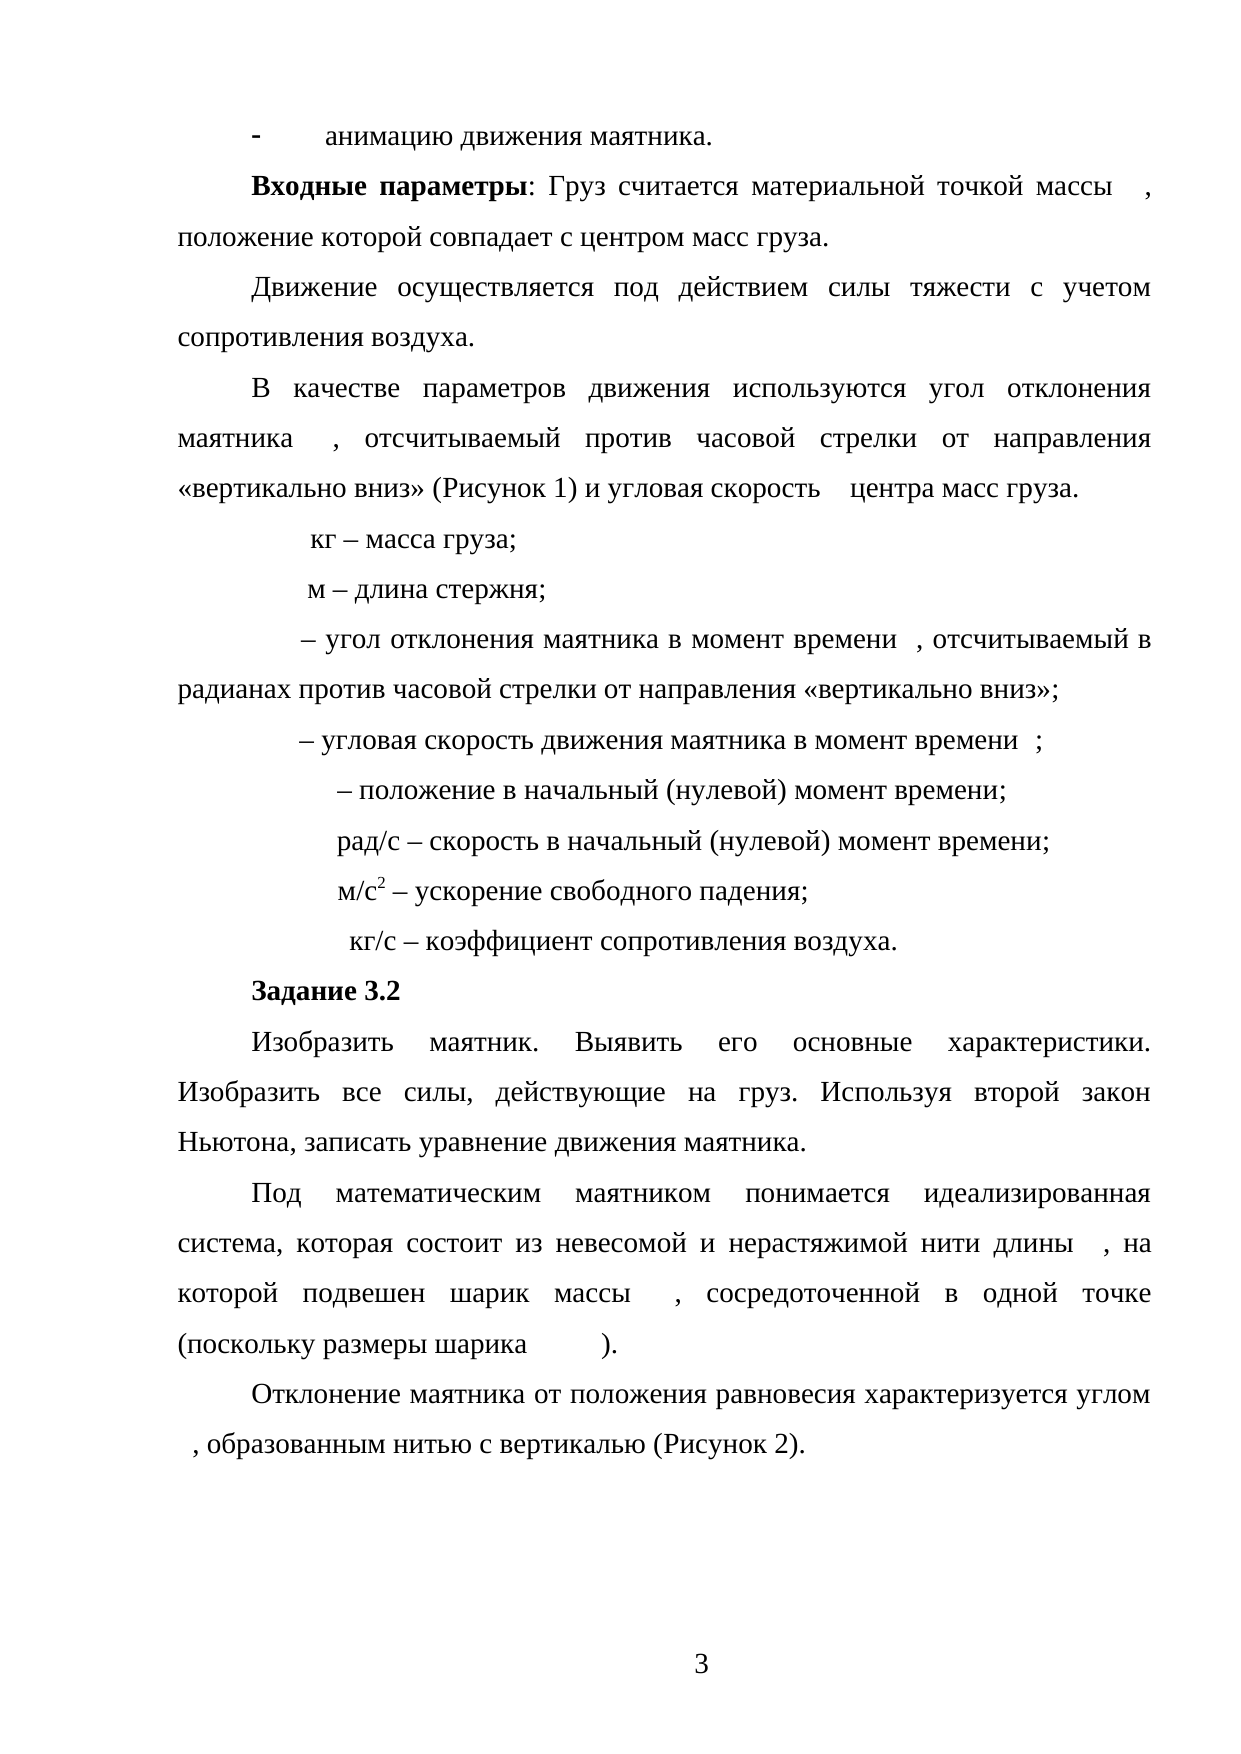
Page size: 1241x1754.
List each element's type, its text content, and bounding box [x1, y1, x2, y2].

text м/с2 – ускорение свободного падения; [177, 873, 1152, 906]
text Входные параметры: Груз считается материальной точкой массы , положение которой совпадает с центром масс груза. [177, 168, 1152, 252]
subtitle Задание 3.2 [177, 973, 1152, 1007]
text Отклонение маятника от положения равновесия характеризуется углом , образованным нитью с вертикалью (рисунок 2). [177, 1376, 1152, 1460]
text Движение осуществляется под действием силы тяжести с учетом сопротивления воздуха. [177, 269, 1152, 353]
text – угловая скорость движения маятника в момент времени ; [177, 722, 1152, 756]
text м – длина стержня; [177, 571, 1152, 604]
text – угол отклонения маятника в момент времени , отсчитываемый в радианах против часовой стрелки от направления «вертикально вниз»; [177, 621, 1152, 705]
list анимацию движения маятника. [177, 118, 1152, 152]
text кг – масса груза; [177, 521, 1152, 554]
text кг/с – коэффициент сопротивления воздуха. [177, 923, 1152, 957]
text Под математическим маятником понимается идеализированная система, которая состоит из невесомой и нерастяжимой нити длины , на которой подвешен шарик массы , сосредоточенной в одной точке (поскольку размеры шарика ). [177, 1175, 1152, 1359]
text В качестве параметров движения используются угол отклонения маятника , отсчитываемый против часовой стрелки от направления «вертикально вниз» (рисунок 1) и угловая скорость центра масс груза. [177, 370, 1152, 504]
text рад/с – скорость в начальный (нулевой) момент времени; [177, 823, 1152, 856]
text Изобразить маятник. Выявить его основные характеристики. Изобразить все силы, действующие на груз. Используя второй закон Ньютона, записать уравнение движения маятника. [177, 1024, 1152, 1158]
text – положение в начальный (нулевой) момент времени; [177, 772, 1152, 806]
